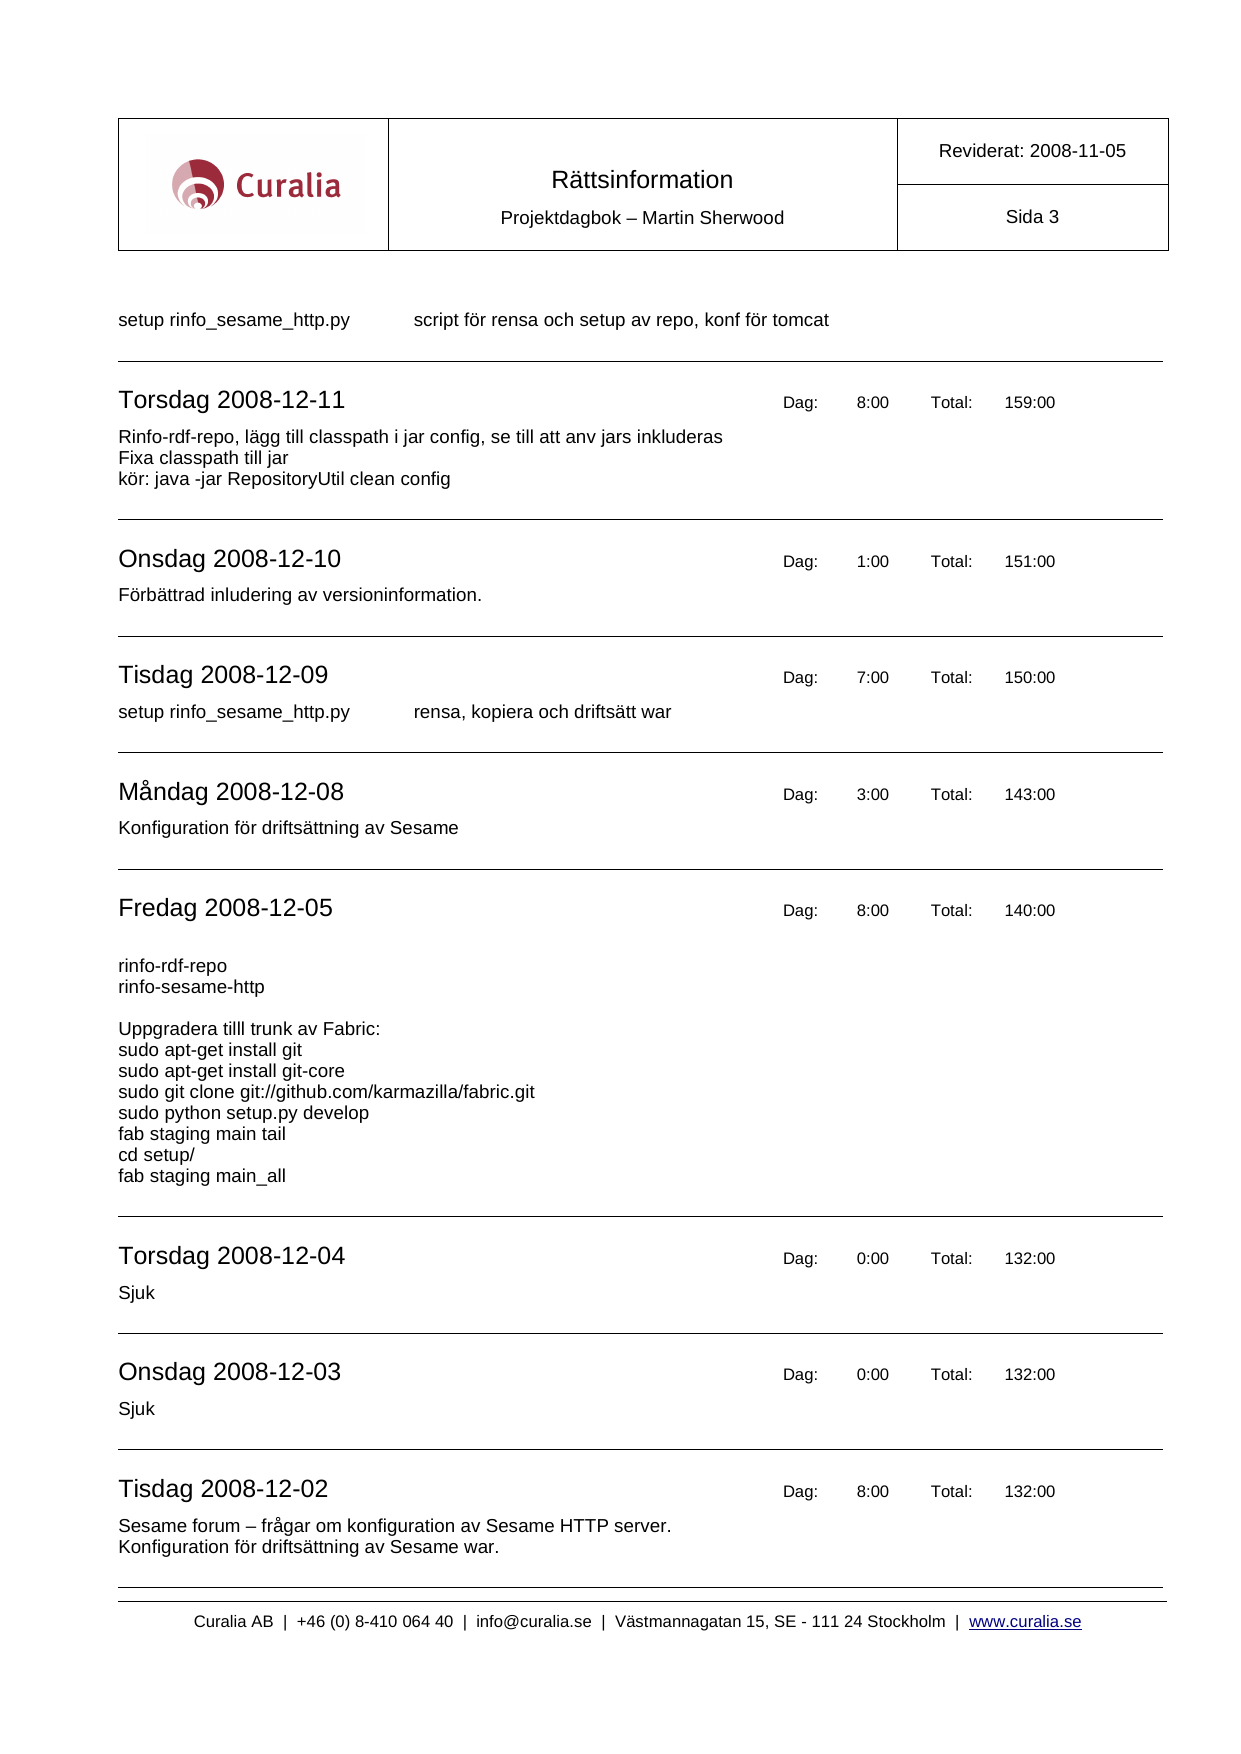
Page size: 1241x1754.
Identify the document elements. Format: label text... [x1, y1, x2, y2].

text kör: java -jar RepositoryUtil clean config [118, 468, 1163, 489]
subtitle Torsdag 2008-12-04 Dag: 0:00 Total: 132:00 [118, 1242, 1163, 1269]
text rinfo-rdf-repo [118, 955, 1163, 976]
subtitle Tisdag 2008-12-09 Dag: 7:00 Total: 150:00 [118, 661, 1163, 689]
text fab staging main_all [118, 1166, 1163, 1187]
subtitle Onsdag 2008-12-10 Dag: 1:00 Total: 151:00 [118, 544, 1163, 572]
text Förbättrad inludering av versioninformation. [118, 585, 1163, 606]
subtitle Tisdag 2008-12-02 Dag: 8:00 Total: 132:00 [118, 1474, 1163, 1502]
subtitle Fredag 2008-12-05 Dag: 8:00 Total: 140:00 [118, 894, 1163, 922]
subtitle Onsdag 2008-12-03 Dag: 0:00 Total: 132:00 [118, 1358, 1163, 1386]
text Sjuk [118, 1398, 1163, 1419]
text Fixa classpath till jar [118, 447, 1163, 468]
subtitle Torsdag 2008-12-11 Dag: 8:00 Total: 159:00 [118, 386, 1163, 414]
text rinfo-sesame-http [118, 976, 1163, 997]
text setup rinfo_sesame_http.py rensa, kopiera och driftsätt war [118, 701, 1163, 722]
text cd setup/ [118, 1144, 1163, 1166]
text sudo apt-get install git-core [118, 1060, 1163, 1081]
subtitle Måndag 2008-12-08 Dag: 3:00 Total: 143:00 [118, 777, 1163, 805]
text Konfiguration för driftsättning av Sesame war. [118, 1536, 1163, 1557]
text sudo apt-get install git [118, 1039, 1163, 1060]
text sudo git clone git://github.com/karmazilla/fabric.git [118, 1081, 1163, 1102]
text Sjuk [118, 1282, 1163, 1303]
text fab staging main tail [118, 1123, 1163, 1144]
text Sesame forum – frågar om konfiguration av Sesame HTTP server. [118, 1515, 1163, 1536]
text Konfiguration för driftsättning av Sesame [118, 818, 1163, 839]
picture [146, 134, 367, 235]
text setup rinfo_sesame_http.py script för rensa och setup av repo, konf för tomcat [118, 310, 1163, 331]
text Rinfo-rdf-repo, lägg till classpath i jar config, se till att anv jars inkluderas [118, 426, 1163, 447]
text Uppgradera tilll trunk av Fabric: [118, 1018, 1163, 1039]
text sudo python setup.py develop [118, 1102, 1163, 1123]
